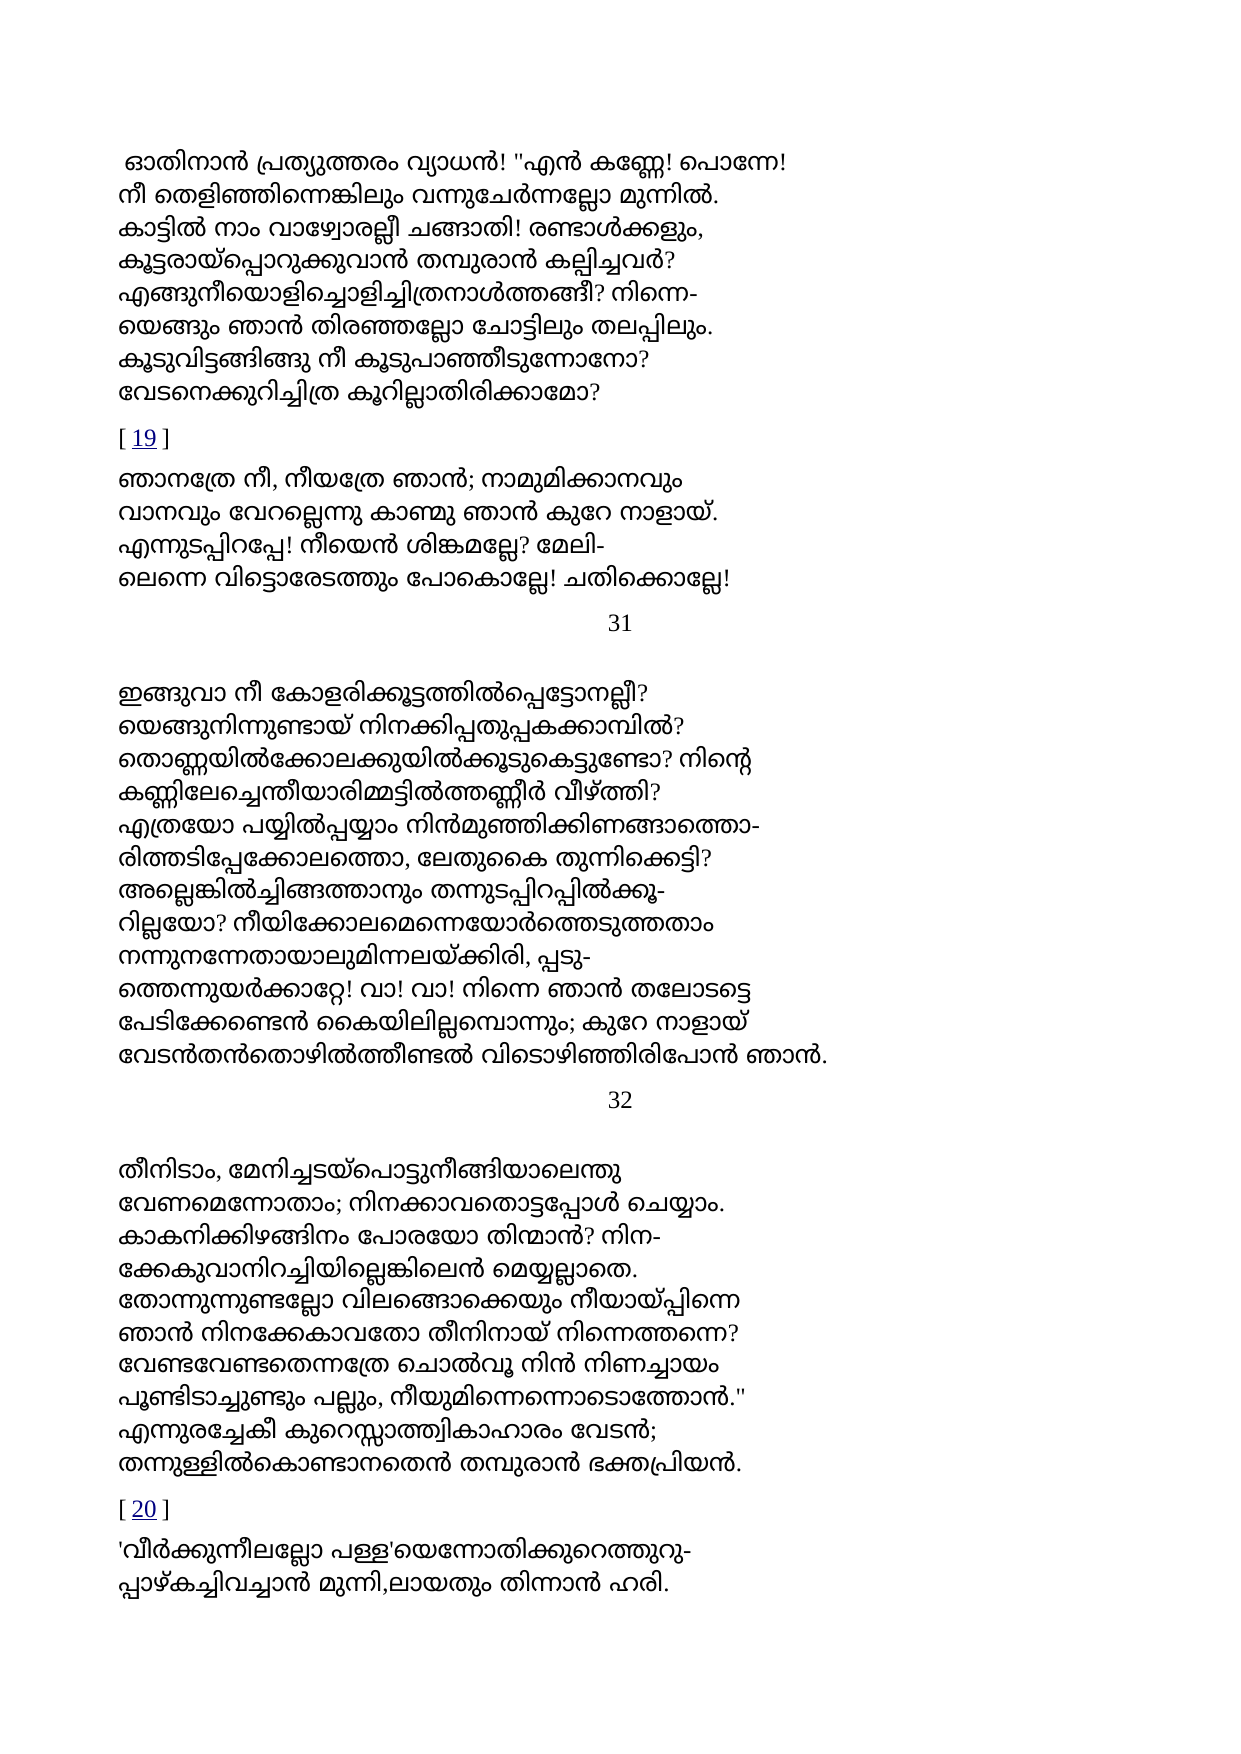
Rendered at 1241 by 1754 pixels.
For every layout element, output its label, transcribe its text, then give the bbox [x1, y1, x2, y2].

text ഓതിനാൻ പ്രത്യുത്തരം വ്യാധൻ! "എൻ കണ്ണേ! പൊന്നേ! നീ തെളിഞ്ഞിന്നെങ്കിലും വന്നുചേർന്നല്ലോ മുന്നിൽ. കാട്ടിൽ നാം വാഴ്വോരല്ലീ ചങ്ങാതി! രണ്ടാൾക്കളും, കൂട്ടരായ്പ്പൊറുക്കുവാൻ തമ്പുരാൻ കല്പിച്ചവർ? എങ്ങുനീയൊളിച്ചൊളിച്ചിത്രനാൾത്തങ്ങീ? നിന്നെ- യെങ്ങും ഞാൻ തിരഞ്ഞല്ലോ ചോട്ടിലും തലപ്പിലും. കൂടുവിട്ടങ്ങിങ്ങു നീ കൂടുപാഞ്ഞീടുന്നോനോ? വേടനെക്കുറിച്ചിത്ര കൂറില്ലാതിരിക്കാമോ? [118, 118, 1122, 410]
text തീനിടാം, മേനിച്ചടയ്പൊട്ടുനീങ്ങിയാലെന്തു വേണമെന്നോതാം; നിനക്കാവതൊട്ടപ്പോൾ ചെയ്യാം. കാകനിക്കിഴങ്ങിനം പോരയോ തിന്മാൻ? നിന- ക്കേകുവാനിറച്ചിയില്ലെങ്കിലെൻ മെയ്യല്ലാതെ. തോന്നുന്നുണ്ടല്ലോ വിലങ്ങൊക്കെയും നീയായ്പ്പിന്നെ ഞാൻ നിനക്കേകാവതോ തീനിനായ് നിന്നെത്തന്നെ? വേണ്ടവേണ്ടതെന്നത്രേ ചൊൽവൂ നിൻ നിണച്ചായം പൂണ്ടിടാച്ചുണ്ടും പല്ലും, നീയുമിന്നെന്നൊടൊത്തോൻ." എന്നുരച്ചേകീ കുറെസ്സാത്ത്വികാഹാരം വേടൻ; തന്നുള്ളിൽകൊണ്ടാനതെൻ തമ്പുരാൻ ഭക്തപ്രിയൻ. [118, 1127, 1122, 1481]
text [ 20 ] [118, 1494, 1122, 1522]
text [ 19 ] [118, 423, 1122, 451]
text ഇങ്ങുവാ നീ കോളരിക്കൂട്ടത്തിൽപ്പെട്ടോനല്ലീ? യെങ്ങുനിന്നുണ്ടായ് നിനക്കിപ്പതുപ്പകക്കാമ്പിൽ? തൊണ്ണയിൽക്കോലക്കുയിൽക്കൂടുകെട്ടുണ്ടോ? നിന്റെ കണ്ണിലേച്ചെന്തീയാരിമ്മട്ടിൽത്തണ്ണീർ വീഴ്ത്തി? എത്രയോ പയ്യിൽപ്പയ്യാം നിൻമുഞ്ഞിക്കിണങ്ങാത്തൊ- രിത്തടിപ്പേക്കോലത്തൊ, ലേതുകൈ തുന്നിക്കെട്ടി? അല്ലെങ്കിൽച്ചിങ്ങത്താനും തന്നുടപ്പിറപ്പിൽക്കൂ- റില്ലയോ? നീയിക്കോലമെന്നെയോർത്തെടുത്തതാം നന്നുനന്നേതായാലുമിന്നലയ്ക്കിരി, പ്പടു- ത്തെന്നുയർക്കാറ്റേ! വാ! വാ! നിന്നെ ഞാൻ തലോടട്ടെ പേടിക്കേണ്ടെൻ കൈയിലില്ലമ്പൊന്നും; കുറേ നാളായ് വേടൻതൻതൊഴിൽത്തീണ്ടൽ വിടൊഴിഞ്ഞിരിപോൻ ഞാൻ. [118, 649, 1122, 1073]
text 31 [118, 608, 1122, 637]
text 'വീർക്കുന്നീലല്ലോ പള്ള'യെന്നോതിക്കുറെത്തുറു- പ്പാഴ്കച്ചിവച്ചാൻ മുന്നി,ലായതും തിന്നാൻ ഹരി. [118, 1535, 1122, 1601]
text ഞാനത്രേ നീ, നീയത്രേ ഞാൻ; നാമുമിക്കാനവും വാനവും വേറല്ലെന്നു കാണ്മു ഞാൻ കുറേ നാളായ്. എന്നുടപ്പിറപ്പേ! നീയെൻ ശിങ്കമല്ലേ? മേലി- ലെന്നെ വിട്ടൊരേടത്തും പോകൊല്ലേ! ചതിക്കൊല്ലേ! [118, 464, 1122, 596]
text 32 [118, 1086, 1122, 1114]
